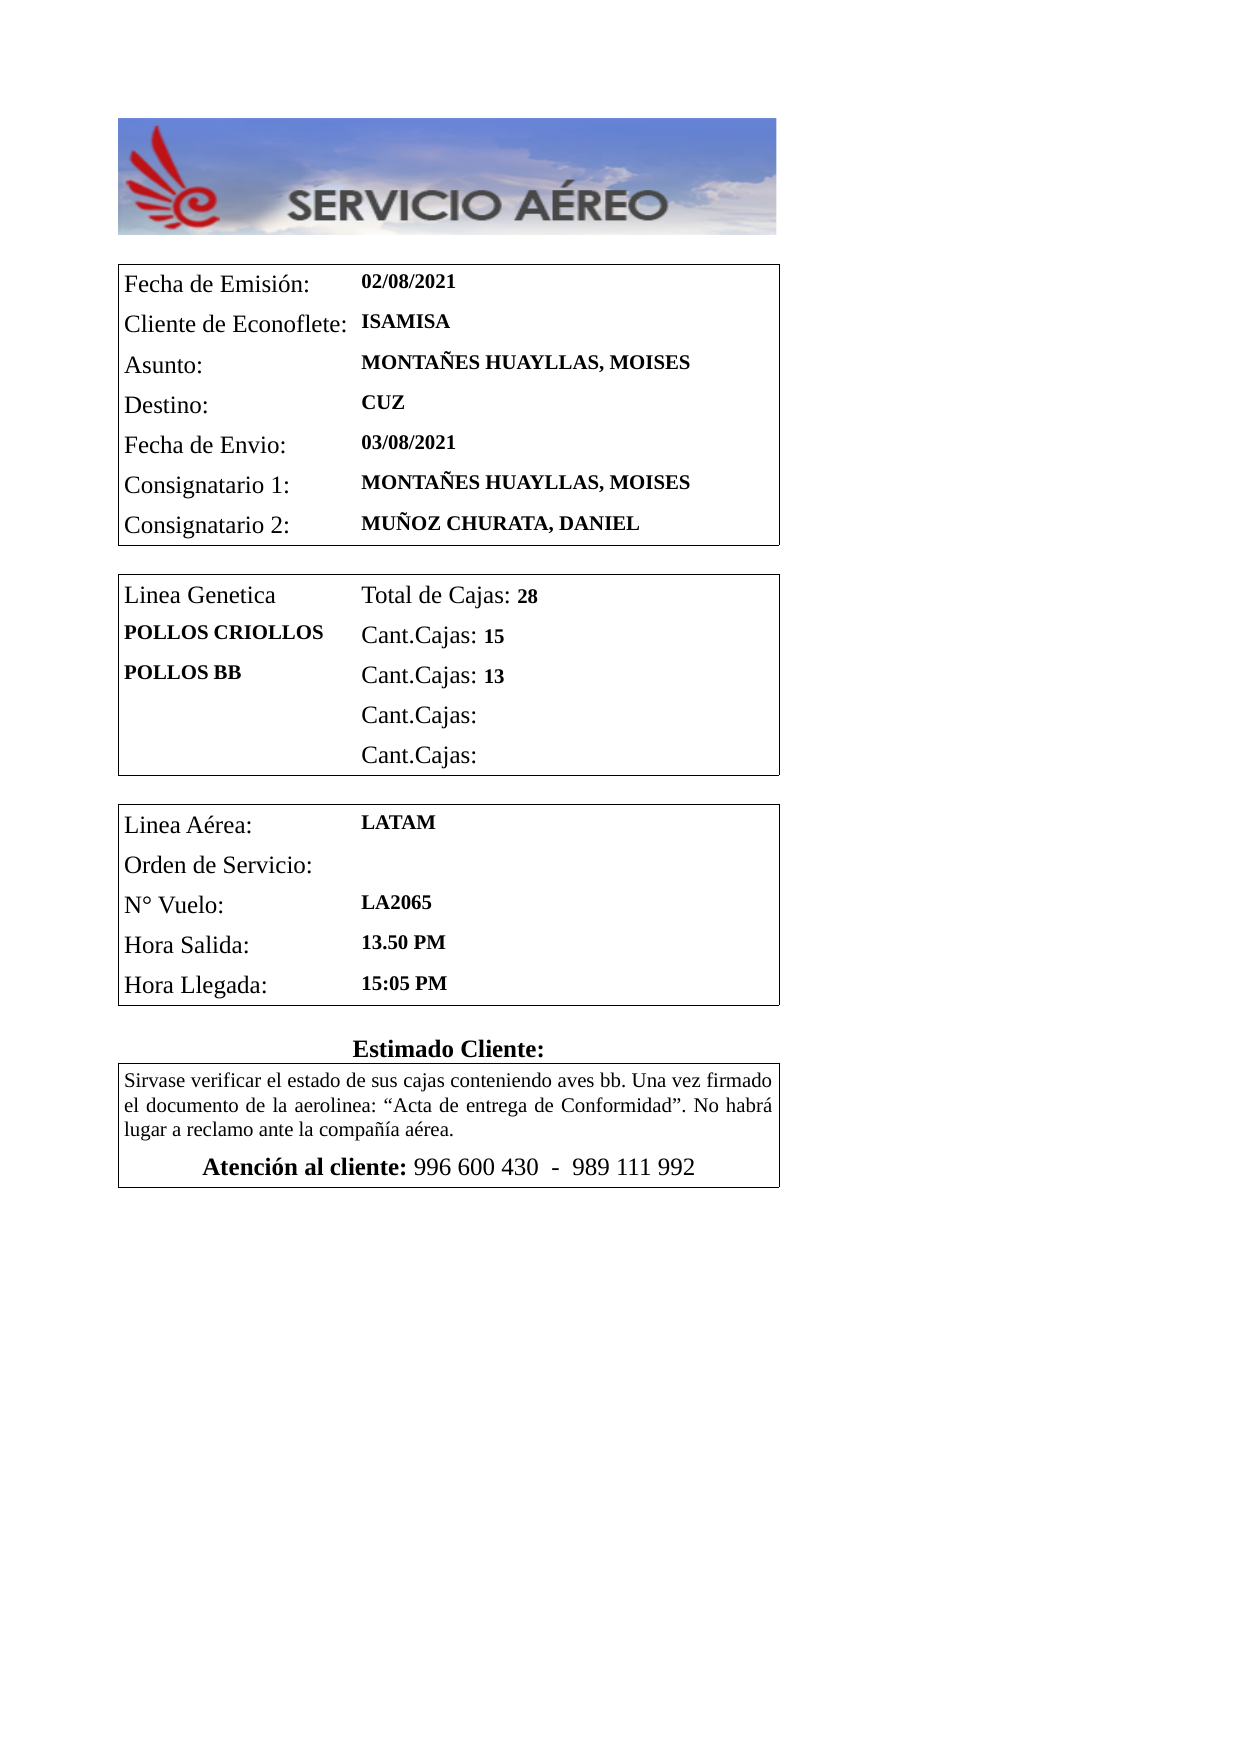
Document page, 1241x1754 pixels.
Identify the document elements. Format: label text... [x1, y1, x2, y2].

table_header Fecha de Emisión: [119, 265, 356, 304]
table_cell [356, 844, 779, 884]
table_cell [118, 546, 356, 574]
table_cell MONTAÑES HUAYLLAS, MOISES [356, 465, 779, 505]
table_header 02/08/2021 [356, 265, 779, 304]
table_cell Estimado Cliente: [118, 1006, 779, 1063]
table_cell MUÑOZ CHURATA, DANIEL [356, 505, 779, 545]
table_cell [119, 695, 356, 735]
table_cell LATAM [356, 805, 779, 844]
table_cell Cant.Cajas: 15 [356, 614, 779, 654]
table_cell Linea Aérea: [119, 805, 356, 844]
table_cell [118, 776, 356, 804]
table_cell 13.50 PM [356, 925, 779, 965]
table_cell LA2065 [356, 884, 779, 924]
table_cell MONTAÑES HUAYLLAS, MOISES [356, 344, 779, 384]
table_cell Hora Llegada: [119, 965, 356, 1005]
table_cell [356, 546, 779, 574]
table_cell Linea Genetica [119, 575, 356, 614]
table_cell POLLOS CRIOLLOS [119, 614, 356, 654]
table_cell Cant.Cajas: [356, 695, 779, 735]
table_cell N° Vuelo: [119, 884, 356, 924]
table_cell Consignatario 2: [119, 505, 356, 545]
table_cell Asunto: [119, 344, 356, 384]
table_cell CUZ [356, 384, 779, 424]
table_cell ISAMISA [356, 304, 779, 344]
table_cell [356, 776, 779, 804]
table_cell Cant.Cajas: [356, 735, 779, 775]
table_cell Destino: [119, 384, 356, 424]
table_cell Cant.Cajas: 13 [356, 654, 779, 694]
table_cell Orden de Servicio: [119, 844, 356, 884]
picture [118, 118, 777, 235]
table_cell POLLOS BB [119, 654, 356, 694]
table_cell [119, 735, 356, 775]
table_cell Consignatario 1: [119, 465, 356, 505]
table_cell Sirvase verificar el estado de sus cajas conteniendo aves bb. Una vez firmado el documento de la aerolinea: “Acta de entrega de Conformidad”. No habrá lugar a reclamo ante la compañía aérea. [119, 1064, 779, 1146]
table_cell Total de Cajas: 28 [356, 575, 779, 614]
table_cell Fecha de Envio: [119, 424, 356, 464]
table_cell Atención al cliente: 996 600 430 - 989 111 992 [119, 1146, 779, 1187]
table_cell Cliente de Econoflete: [119, 304, 356, 344]
table_cell 03/08/2021 [356, 424, 779, 464]
table_cell Hora Salida: [119, 925, 356, 965]
table_cell 15:05 PM [356, 965, 779, 1005]
